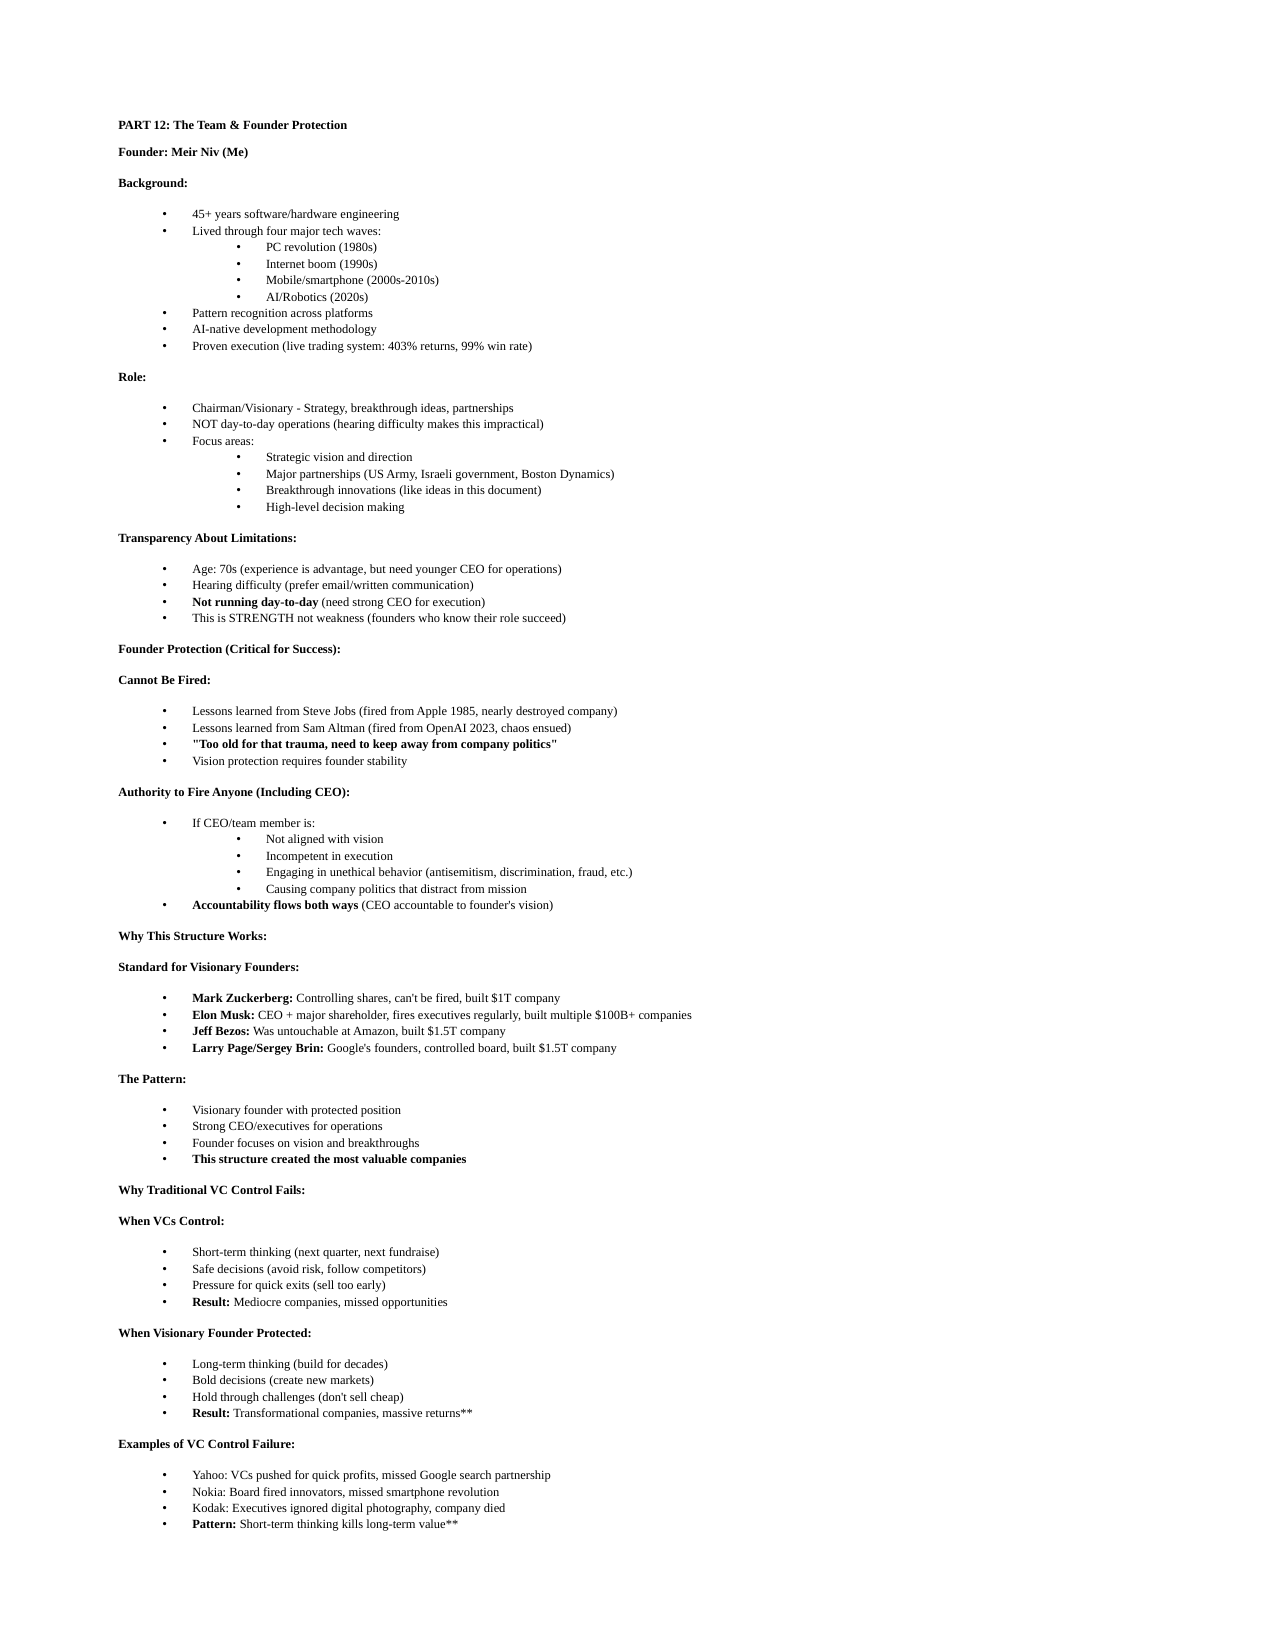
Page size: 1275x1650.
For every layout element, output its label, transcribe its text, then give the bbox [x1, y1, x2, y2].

text When Visionary Founder Protected: [118, 1325, 1157, 1340]
list AI/Robotics (2020s) [236, 289, 1157, 304]
list NOT day-to-day operations (hearing difficulty makes this impractical) [162, 417, 1157, 432]
list Pressure for quick exits (sell too early) [162, 1278, 1157, 1292]
text Examples of VC Control Failure: [118, 1437, 1157, 1451]
list Elon Musk: CEO + major shareholder, fires executives regularly, built multiple $100B+ companies [162, 1007, 1157, 1022]
list Larry Page/Sergey Brin: Google's founders, controlled board, built $1.5T company [162, 1040, 1157, 1055]
list Visionary founder with protected position [162, 1102, 1157, 1117]
list Causing company politics that distract from mission [236, 881, 1157, 896]
list Incompetent in execution [236, 848, 1157, 863]
text Why This Structure Works: [118, 929, 1157, 943]
list Kodak: Executives ignored digital photography, company died [162, 1501, 1157, 1515]
list Accountability flows both ways (CEO accountable to founder's vision) [162, 898, 1157, 912]
list Pattern: Short-term thinking kills long-term value** [162, 1517, 1157, 1532]
text Founder: Meir Niv (Me) [118, 145, 1157, 159]
list Result: Transformational companies, massive returns** [162, 1406, 1157, 1420]
list Strong CEO/executives for operations [162, 1119, 1157, 1133]
list Chairman/Visionary - Strategy, breakthrough ideas, partnerships [162, 401, 1157, 415]
text When VCs Control: [118, 1214, 1157, 1228]
subtitle PART 12: The Team & Founder Protection [118, 118, 1157, 132]
list Lived through four major tech waves: [162, 223, 1157, 238]
text Why Traditional VC Control Fails: [118, 1183, 1157, 1197]
list Founder focuses on vision and breakthroughs [162, 1135, 1157, 1150]
list "Too old for that trauma, need to keep away from company politics" [162, 737, 1157, 751]
list High-level decision making [236, 499, 1157, 514]
list Age: 70s (experience is advantage, but need younger CEO for operations) [162, 562, 1157, 576]
list Safe decisions (avoid risk, follow competitors) [162, 1261, 1157, 1276]
list PC revolution (1980s) [236, 240, 1157, 254]
list Not aligned with vision [236, 832, 1157, 846]
list This is STRENGTH not weakness (founders who know their role succeed) [162, 611, 1157, 625]
list Long-term thinking (build for decades) [162, 1356, 1157, 1371]
text Founder Protection (Critical for Success): [118, 642, 1157, 656]
text Authority to Fire Anyone (Including CEO): [118, 784, 1157, 799]
text Standard for Visionary Founders: [118, 960, 1157, 974]
list Hold through challenges (don't sell cheap) [162, 1389, 1157, 1404]
list Breakthrough innovations (like ideas in this document) [236, 483, 1157, 497]
list Jeff Bezos: Was untouchable at Amazon, built $1.5T company [162, 1024, 1157, 1038]
list If CEO/team member is: [162, 816, 1157, 830]
text Background: [118, 176, 1157, 190]
list Mark Zuckerberg: Controlling shares, can't be fired, built $1T company [162, 991, 1157, 1005]
list Proven execution (live trading system: 403% returns, 99% win rate) [162, 339, 1157, 353]
list Yahoo: VCs pushed for quick profits, missed Google search partnership [162, 1468, 1157, 1482]
list Vision protection requires founder stability [162, 753, 1157, 768]
text Cannot Be Fired: [118, 673, 1157, 687]
list Pattern recognition across platforms [162, 306, 1157, 320]
text The Pattern: [118, 1071, 1157, 1086]
list Nokia: Board fired innovators, missed smartphone revolution [162, 1484, 1157, 1499]
list Major partnerships (US Army, Israeli government, Boston Dynamics) [236, 467, 1157, 481]
list This structure created the most valuable companies [162, 1152, 1157, 1166]
list Hearing difficulty (prefer email/written communication) [162, 578, 1157, 592]
list Lessons learned from Sam Altman (fired from OpenAI 2023, chaos ensued) [162, 721, 1157, 735]
list Not running day-to-day (need strong CEO for execution) [162, 594, 1157, 609]
text Transparency About Limitations: [118, 531, 1157, 545]
list Mobile/smartphone (2000s-2010s) [236, 273, 1157, 287]
list Result: Mediocre companies, missed opportunities [162, 1294, 1157, 1309]
list AI-native development methodology [162, 322, 1157, 337]
list Bold decisions (create new markets) [162, 1373, 1157, 1387]
list Strategic vision and direction [236, 450, 1157, 464]
list Short-term thinking (next quarter, next fundraise) [162, 1245, 1157, 1259]
list Engaging in unethical behavior (antisemitism, discrimination, fraud, etc.) [236, 865, 1157, 879]
list 45+ years software/hardware engineering [162, 207, 1157, 221]
list Lessons learned from Steve Jobs (fired from Apple 1985, nearly destroyed company) [162, 704, 1157, 718]
text Role: [118, 370, 1157, 384]
list Focus areas: [162, 434, 1157, 448]
list Internet boom (1990s) [236, 256, 1157, 271]
